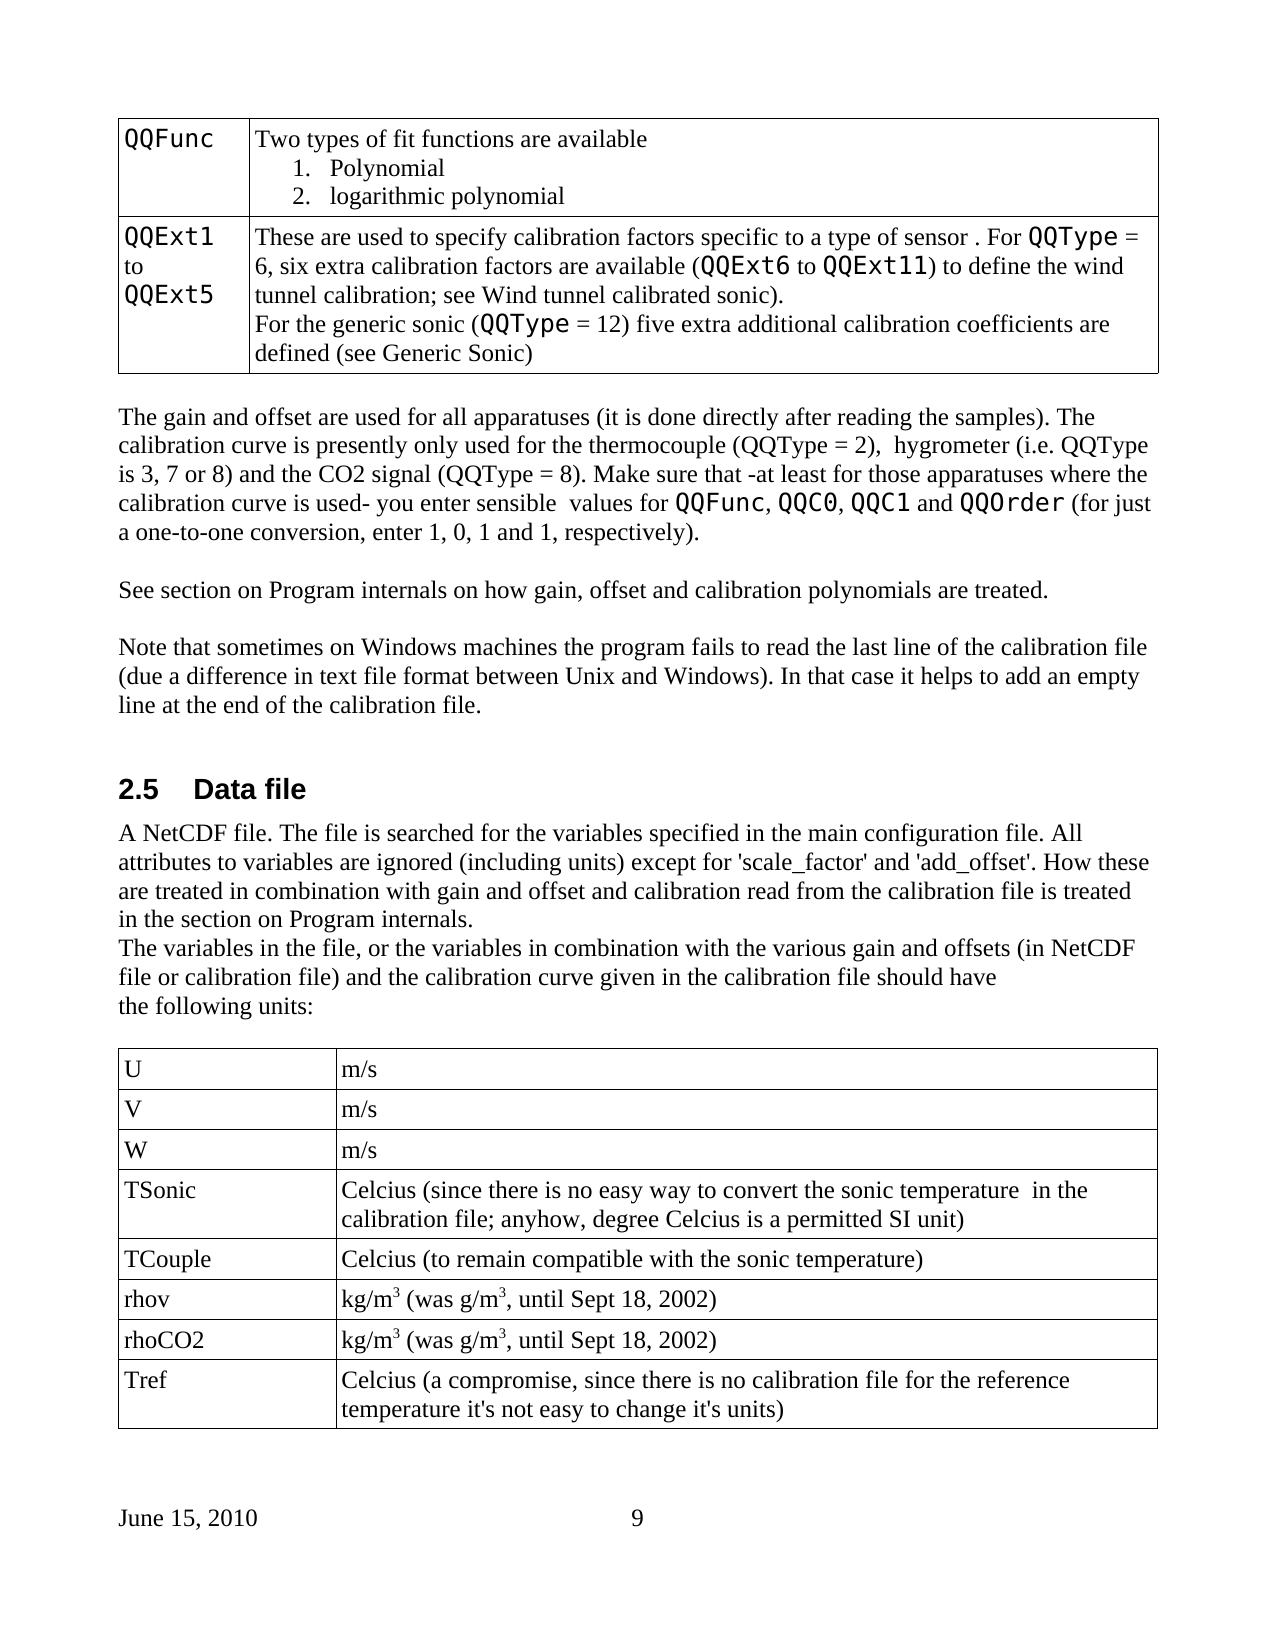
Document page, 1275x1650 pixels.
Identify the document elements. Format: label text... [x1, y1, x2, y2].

table_cell m/s [337, 1130, 1157, 1169]
table_cell kg/m3 (was g/m3, until Sept 18, 2002) [337, 1280, 1157, 1319]
table_cell rhoCO2 [119, 1320, 336, 1359]
table_cell QQFunc [119, 119, 249, 216]
text See section on Program internals on how gain, offset and calibration polynomials are treated. [118, 575, 1157, 603]
text the following units: [118, 991, 1157, 1019]
table_cell m/s [337, 1090, 1157, 1129]
text The variables in the file, or the variables in combination with the various gain and offsets (in NetCDF file or calibration file) and the calibration curve given in the calibration file should have [118, 933, 1157, 991]
table_cell TSonic [119, 1170, 336, 1238]
subtitle Data file [118, 772, 1157, 806]
table_cell Celcius (since there is no easy way to convert the sonic temperature in the calibration file; anyhow, degree Celcius is a permitted SI unit) [337, 1170, 1157, 1238]
table_cell kg/m3 (was g/m3, until Sept 18, 2002) [337, 1320, 1157, 1359]
table_cell rhov [119, 1280, 336, 1319]
text The gain and offset are used for all apparatuses (it is done directly after reading the samples). The calibration curve is presently only used for the thermocouple (QQType = 2), hygrometer (i.e. QQType is 3, 7 or 8) and the CO2 signal (QQType = 8). Make sure that -at least for those apparatuses where the calibration curve is used- you enter sensible values for QQFunc, QQC0, QQC1 and QQOrder (for just a one-to-one conversion, enter 1, 0, 1 and 1, respectively). [118, 402, 1157, 546]
table_cell Tref [119, 1360, 336, 1428]
table_cell QQExt1 to QQExt5 [119, 217, 249, 373]
table_cell Celcius (to remain compatible with the sonic temperature) [337, 1239, 1157, 1278]
text Note that sometimes on Windows machines the program fails to read the last line of the calibration file (due a difference in text file format between Unix and Windows). In that case it helps to add an empty line at the end of the calibration file. [118, 632, 1157, 718]
table_cell Two types of fit functions are available Polynomial logarithmic polynomial [250, 119, 1158, 216]
table_cell These are used to specify calibration factors specific to a type of sensor . For QQType = 6, six extra calibration factors are available (QQExt6 to QQExt11) to define the wind tunnel calibration; see Wind tunnel calibrated sonic). For the generic sonic (QQType = 12) five extra additional calibration coefficients are defined (see Generic Sonic) [250, 217, 1158, 373]
table_cell Celcius (a compromise, since there is no calibration file for the reference temperature it's not easy to change it's units) [337, 1360, 1157, 1428]
table_header m/s [337, 1049, 1157, 1088]
table_cell TCouple [119, 1239, 336, 1278]
text A NetCDF file. The file is searched for the variables specified in the main configuration file. All attributes to variables are ignored (including units) except for 'scale_factor' and 'add_offset'. How these are treated in combination with gain and offset and calibration read from the calibration file is treated in the section on Program internals. [118, 818, 1157, 933]
table_cell W [119, 1130, 336, 1169]
table_header U [119, 1049, 336, 1088]
table_cell V [119, 1090, 336, 1129]
